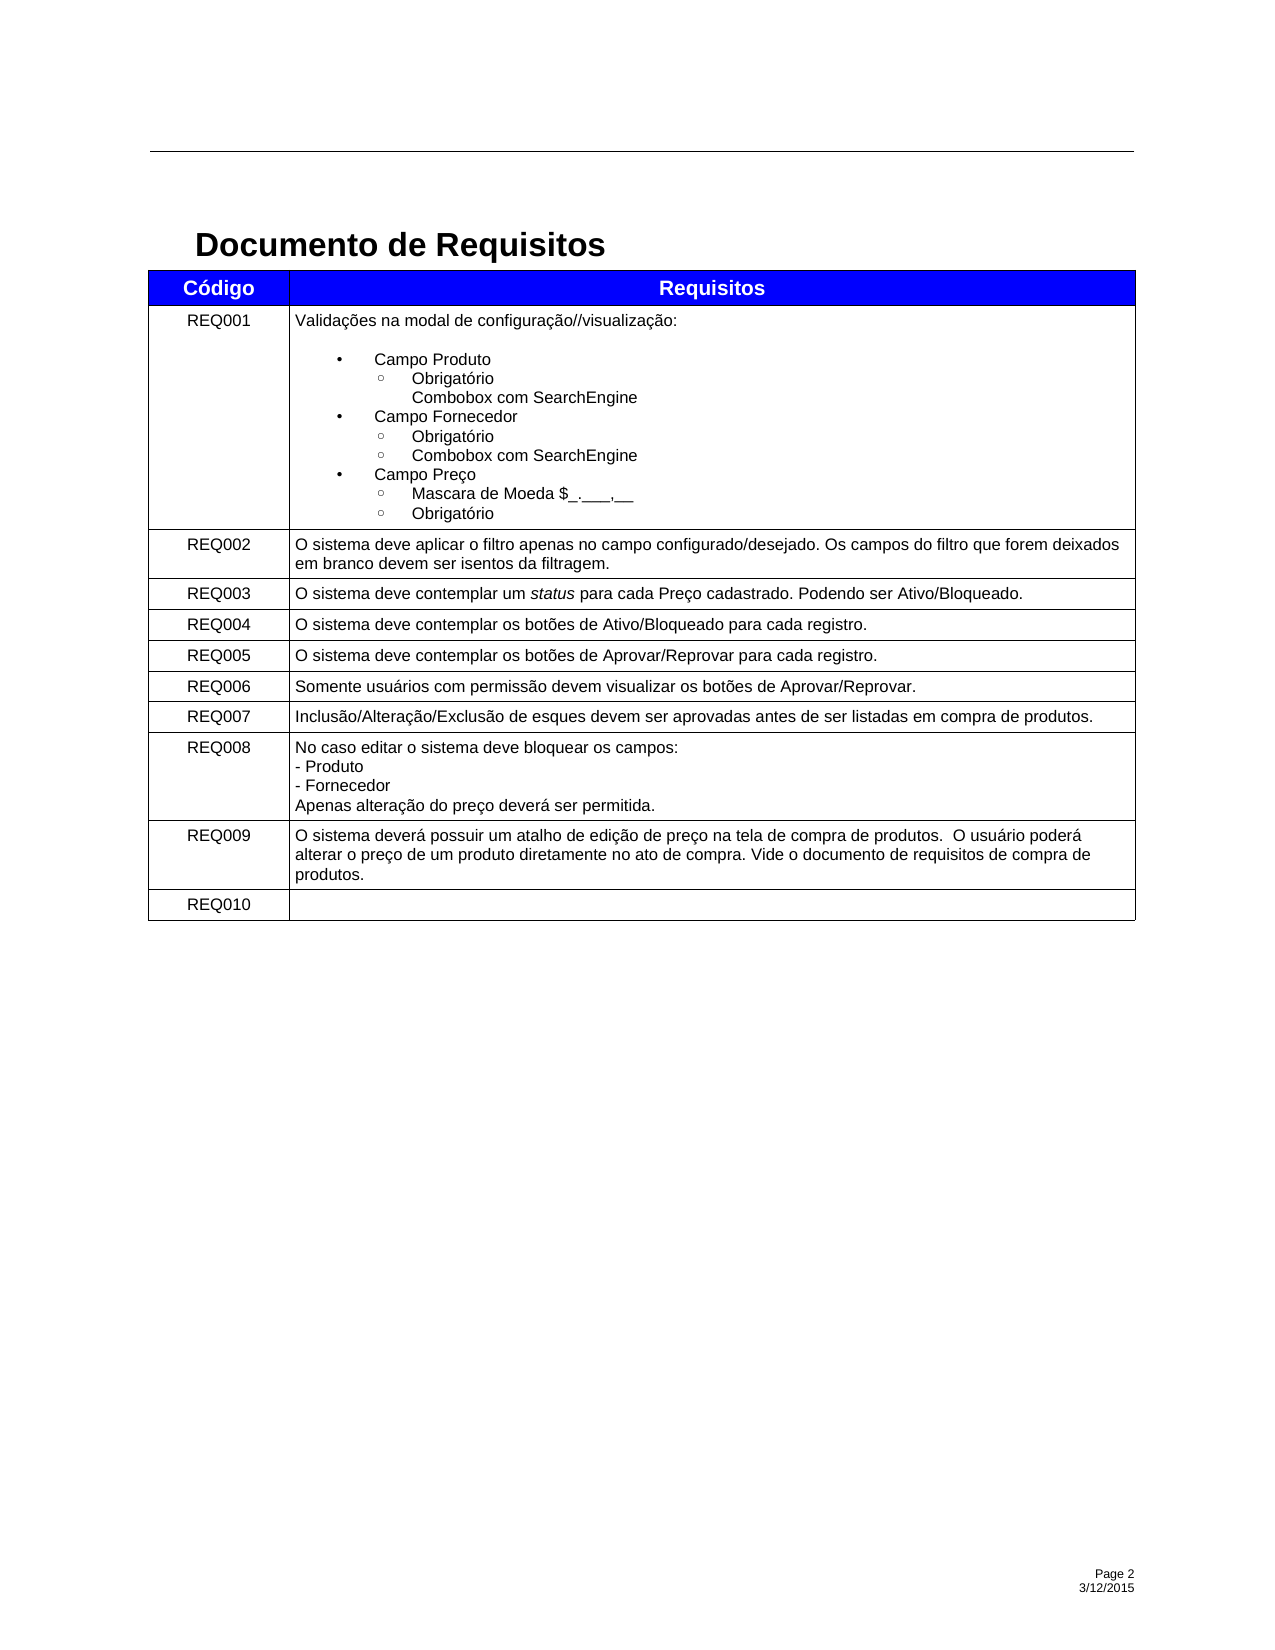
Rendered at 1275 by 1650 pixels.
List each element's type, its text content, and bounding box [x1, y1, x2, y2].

table_cell Validações na modal de configuração//visualização: Campo Produto Obrigatório Combobox com SearchEngine Campo Fornecedor Obrigatório Combobox com SearchEngine Campo Preço Mascara de Moeda $_.___,__ Obrigatório [290, 306, 1135, 528]
table_cell REQ010 [149, 890, 289, 920]
table_cell REQ006 [149, 672, 289, 701]
table_cell Inclusão/Alteração/Exclusão de esques devem ser aprovadas antes de ser listadas em compra de produtos. [290, 702, 1135, 732]
table_cell O sistema deve aplicar o filtro apenas no campo configurado/desejado. Os campos do filtro que forem deixados em branco devem ser isentos da filtragem. [290, 530, 1135, 578]
table_cell O sistema deve contemplar os botões de Ativo/Bloqueado para cada registro. [290, 610, 1135, 640]
table_header Requisitos [290, 271, 1135, 305]
subtitle Documento de Requisitos [150, 225, 1134, 263]
table_cell No caso editar o sistema deve bloquear os campos: - Produto - Fornecedor Apenas alteração do preço deverá ser permitida. [290, 733, 1135, 820]
table_cell REQ003 [149, 579, 289, 609]
table_cell O sistema deve contemplar um status para cada Preço cadastrado. Podendo ser Ativo/Bloqueado. [290, 579, 1135, 609]
table_cell O sistema deverá possuir um atalho de edição de preço na tela de compra de produtos. O usuário poderá alterar o preço de um produto diretamente no ato de compra. Vide o documento de requisitos de compra de produtos. [290, 821, 1135, 889]
table_header Código [149, 271, 289, 305]
table_cell REQ002 [149, 530, 289, 578]
table_cell REQ007 [149, 702, 289, 732]
table_cell REQ004 [149, 610, 289, 640]
table_cell REQ005 [149, 641, 289, 671]
table_cell Somente usuários com permissão devem visualizar os botões de Aprovar/Reprovar. [290, 672, 1135, 701]
table_cell REQ008 [149, 733, 289, 820]
table_cell REQ001 [149, 306, 289, 528]
table_cell REQ009 [149, 821, 289, 889]
table_cell [290, 890, 1135, 920]
table_cell O sistema deve contemplar os botões de Aprovar/Reprovar para cada registro. [290, 641, 1135, 671]
